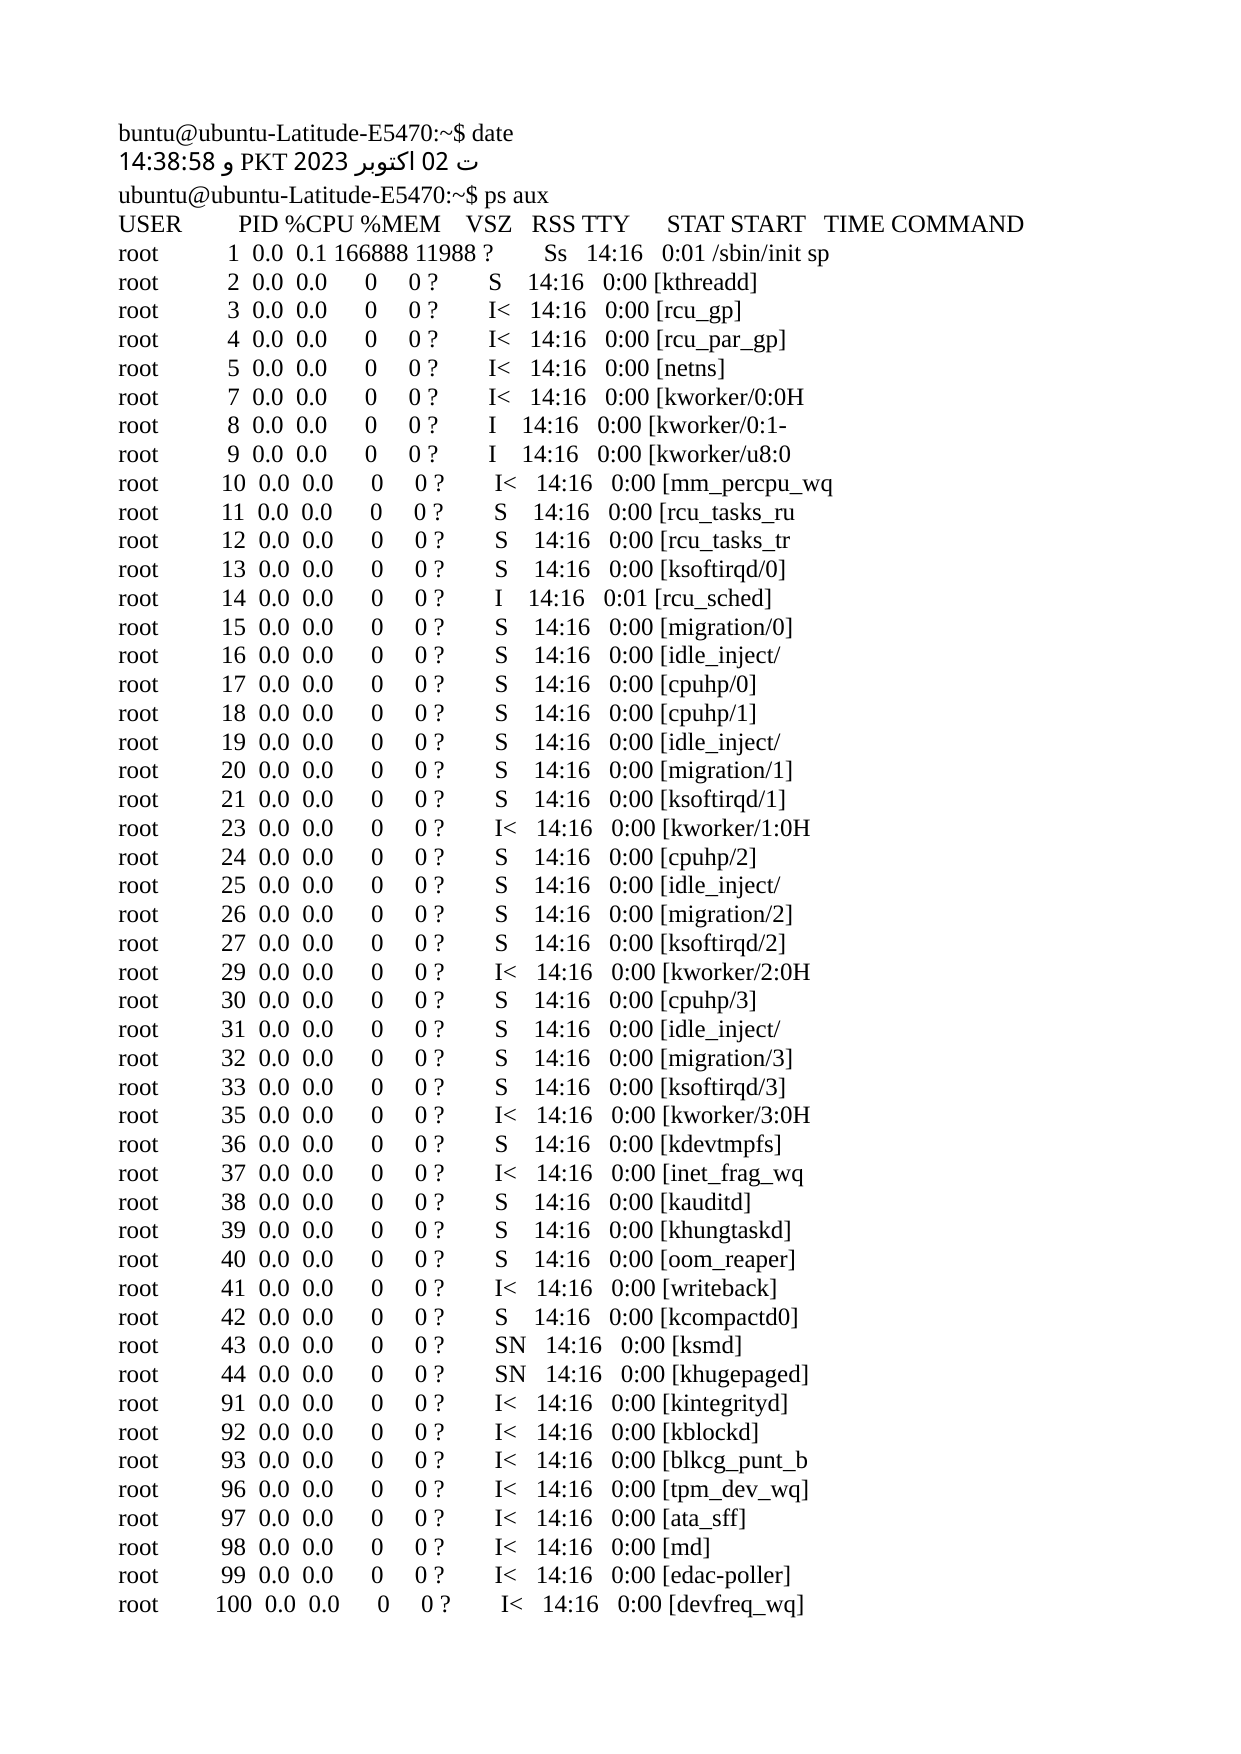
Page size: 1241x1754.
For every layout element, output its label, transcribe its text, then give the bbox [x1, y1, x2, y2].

text root 15 0.0 0.0 0 0 ? S 14:16 0:00 [migration/0] [118, 612, 1122, 640]
text root 97 0.0 0.0 0 0 ? I< 14:16 0:00 [ata_sff] [118, 1503, 1122, 1532]
text root 18 0.0 0.0 0 0 ? S 14:16 0:00 [cpuhp/1] [118, 698, 1122, 727]
text root 23 0.0 0.0 0 0 ? I< 14:16 0:00 [kworker/1:0H [118, 813, 1122, 842]
text root 43 0.0 0.0 0 0 ? SN 14:16 0:00 [ksmd] [118, 1330, 1122, 1359]
text و 14:38:58 PKT ت 02 اکتوبر 2023 [118, 147, 1122, 180]
text root 25 0.0 0.0 0 0 ? S 14:16 0:00 [idle_inject/ [118, 870, 1122, 899]
text root 39 0.0 0.0 0 0 ? S 14:16 0:00 [khungtaskd] [118, 1215, 1122, 1244]
text root 10 0.0 0.0 0 0 ? I< 14:16 0:00 [mm_percpu_wq [118, 468, 1122, 497]
text root 12 0.0 0.0 0 0 ? S 14:16 0:00 [rcu_tasks_tr [118, 525, 1122, 554]
text root 19 0.0 0.0 0 0 ? S 14:16 0:00 [idle_inject/ [118, 727, 1122, 755]
text root 35 0.0 0.0 0 0 ? I< 14:16 0:00 [kworker/3:0H [118, 1100, 1122, 1129]
text root 29 0.0 0.0 0 0 ? I< 14:16 0:00 [kworker/2:0H [118, 957, 1122, 985]
text root 1 0.0 0.1 166888 11988 ? Ss 14:16 0:01 /sbin/init sp [118, 238, 1122, 267]
text root 17 0.0 0.0 0 0 ? S 14:16 0:00 [cpuhp/0] [118, 669, 1122, 698]
text root 26 0.0 0.0 0 0 ? S 14:16 0:00 [migration/2] [118, 899, 1122, 928]
text root 40 0.0 0.0 0 0 ? S 14:16 0:00 [oom_reaper] [118, 1244, 1122, 1273]
text root 37 0.0 0.0 0 0 ? I< 14:16 0:00 [inet_frag_wq [118, 1158, 1122, 1187]
text root 36 0.0 0.0 0 0 ? S 14:16 0:00 [kdevtmpfs] [118, 1129, 1122, 1158]
text root 13 0.0 0.0 0 0 ? S 14:16 0:00 [ksoftirqd/0] [118, 554, 1122, 583]
text buntu@ubuntu-Latitude-E5470:~$ date [118, 118, 1122, 147]
text root 100 0.0 0.0 0 0 ? I< 14:16 0:00 [devfreq_wq] [118, 1589, 1122, 1618]
text ubuntu@ubuntu-Latitude-E5470:~$ ps aux [118, 180, 1122, 209]
text root 33 0.0 0.0 0 0 ? S 14:16 0:00 [ksoftirqd/3] [118, 1072, 1122, 1100]
text root 7 0.0 0.0 0 0 ? I< 14:16 0:00 [kworker/0:0H [118, 382, 1122, 410]
text root 11 0.0 0.0 0 0 ? S 14:16 0:00 [rcu_tasks_ru [118, 497, 1122, 525]
text root 8 0.0 0.0 0 0 ? I 14:16 0:00 [kworker/0:1- [118, 410, 1122, 439]
text root 31 0.0 0.0 0 0 ? S 14:16 0:00 [idle_inject/ [118, 1014, 1122, 1043]
text root 38 0.0 0.0 0 0 ? S 14:16 0:00 [kauditd] [118, 1187, 1122, 1215]
text root 99 0.0 0.0 0 0 ? I< 14:16 0:00 [edac-poller] [118, 1560, 1122, 1589]
text root 41 0.0 0.0 0 0 ? I< 14:16 0:00 [writeback] [118, 1273, 1122, 1302]
text root 3 0.0 0.0 0 0 ? I< 14:16 0:00 [rcu_gp] [118, 295, 1122, 324]
text root 21 0.0 0.0 0 0 ? S 14:16 0:00 [ksoftirqd/1] [118, 784, 1122, 813]
text root 44 0.0 0.0 0 0 ? SN 14:16 0:00 [khugepaged] [118, 1359, 1122, 1388]
text root 30 0.0 0.0 0 0 ? S 14:16 0:00 [cpuhp/3] [118, 985, 1122, 1014]
text root 93 0.0 0.0 0 0 ? I< 14:16 0:00 [blkcg_punt_b [118, 1445, 1122, 1474]
text root 92 0.0 0.0 0 0 ? I< 14:16 0:00 [kblockd] [118, 1417, 1122, 1445]
text root 96 0.0 0.0 0 0 ? I< 14:16 0:00 [tpm_dev_wq] [118, 1474, 1122, 1503]
text root 14 0.0 0.0 0 0 ? I 14:16 0:01 [rcu_sched] [118, 583, 1122, 612]
text USER PID %CPU %MEM VSZ RSS TTY STAT START TIME COMMAND [118, 209, 1122, 238]
text root 24 0.0 0.0 0 0 ? S 14:16 0:00 [cpuhp/2] [118, 842, 1122, 870]
text root 32 0.0 0.0 0 0 ? S 14:16 0:00 [migration/3] [118, 1043, 1122, 1072]
text root 4 0.0 0.0 0 0 ? I< 14:16 0:00 [rcu_par_gp] [118, 324, 1122, 353]
text root 42 0.0 0.0 0 0 ? S 14:16 0:00 [kcompactd0] [118, 1302, 1122, 1330]
text root 91 0.0 0.0 0 0 ? I< 14:16 0:00 [kintegrityd] [118, 1388, 1122, 1417]
text root 20 0.0 0.0 0 0 ? S 14:16 0:00 [migration/1] [118, 755, 1122, 784]
text root 9 0.0 0.0 0 0 ? I 14:16 0:00 [kworker/u8:0 [118, 439, 1122, 468]
text root 27 0.0 0.0 0 0 ? S 14:16 0:00 [ksoftirqd/2] [118, 928, 1122, 957]
text root 5 0.0 0.0 0 0 ? I< 14:16 0:00 [netns] [118, 353, 1122, 382]
text root 16 0.0 0.0 0 0 ? S 14:16 0:00 [idle_inject/ [118, 640, 1122, 669]
text root 98 0.0 0.0 0 0 ? I< 14:16 0:00 [md] [118, 1532, 1122, 1560]
text root 2 0.0 0.0 0 0 ? S 14:16 0:00 [kthreadd] [118, 267, 1122, 295]
